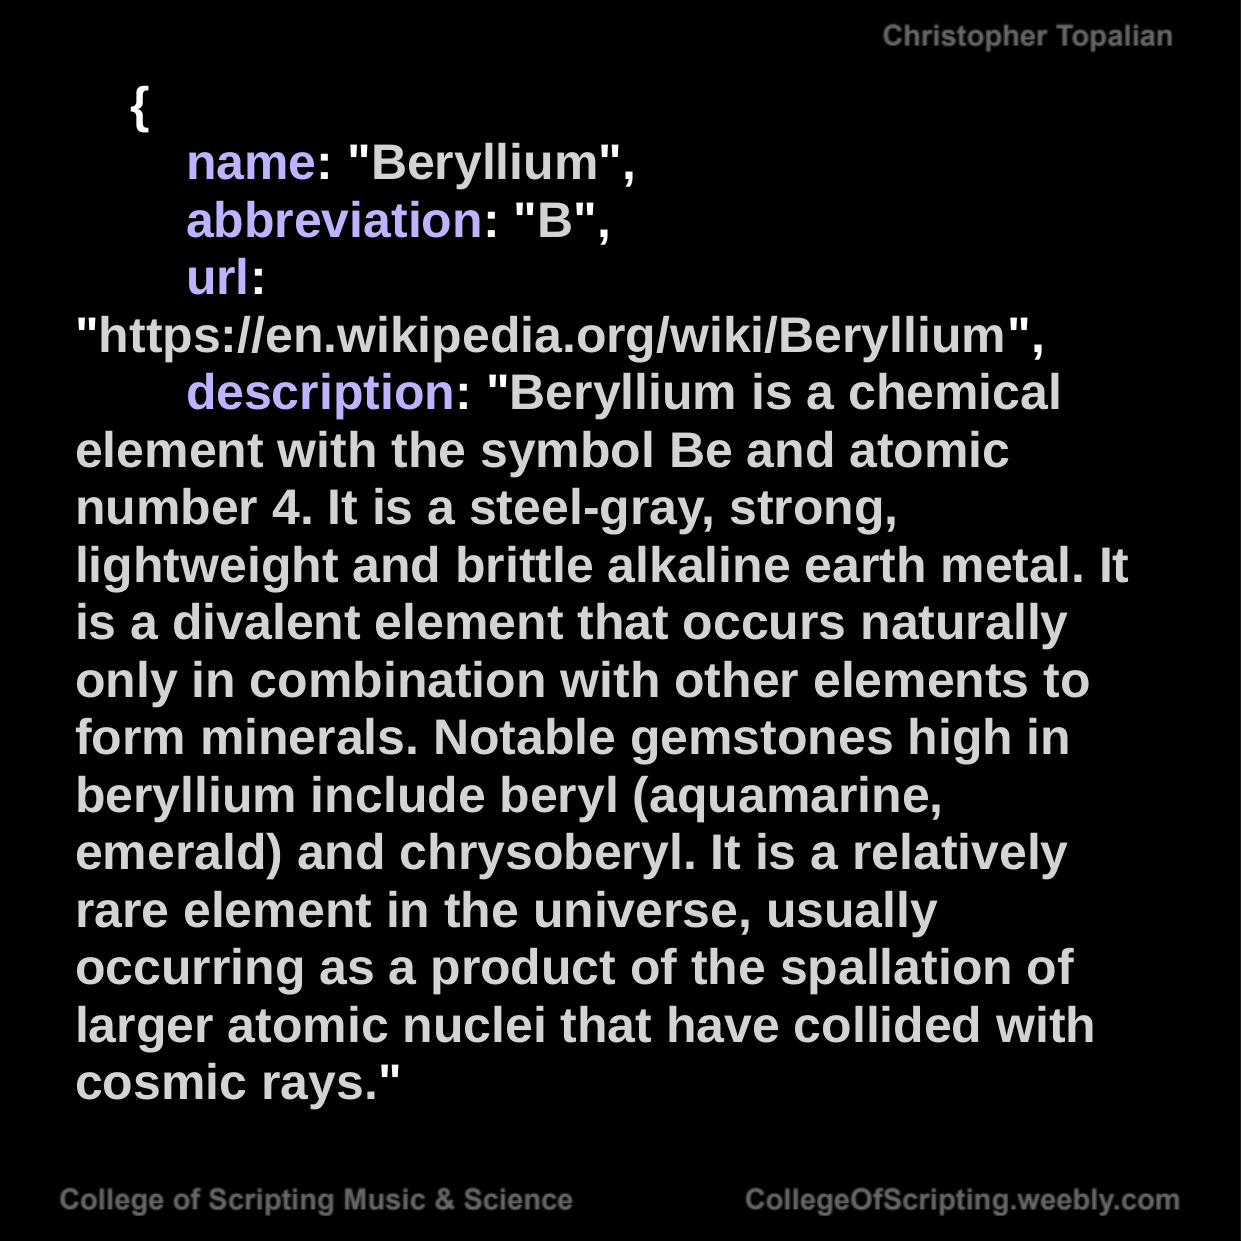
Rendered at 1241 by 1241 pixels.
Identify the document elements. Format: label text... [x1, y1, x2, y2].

text name: "Beryllium", [75, 132, 1166, 190]
text url: "https://en.wikipedia.org/wiki/Beryllium", [75, 247, 1166, 362]
text description: "Beryllium is a chemical element with the symbol Be and atomic number 4. It is a steel-gray, strong, lightweight and brittle alkaline earth metal. It is a divalent element that occurs naturally only in combination with other elements to form minerals. Notable gemstones high in beryllium include beryl (aquamarine, emerald) and chrysoberyl. It is a relatively rare element in the universe, usually occurring as a product of the spallation of larger atomic nuclei that have collided with cosmic rays." [75, 362, 1166, 1110]
text abbreviation: "B", [75, 190, 1166, 247]
text { [75, 75, 1166, 132]
